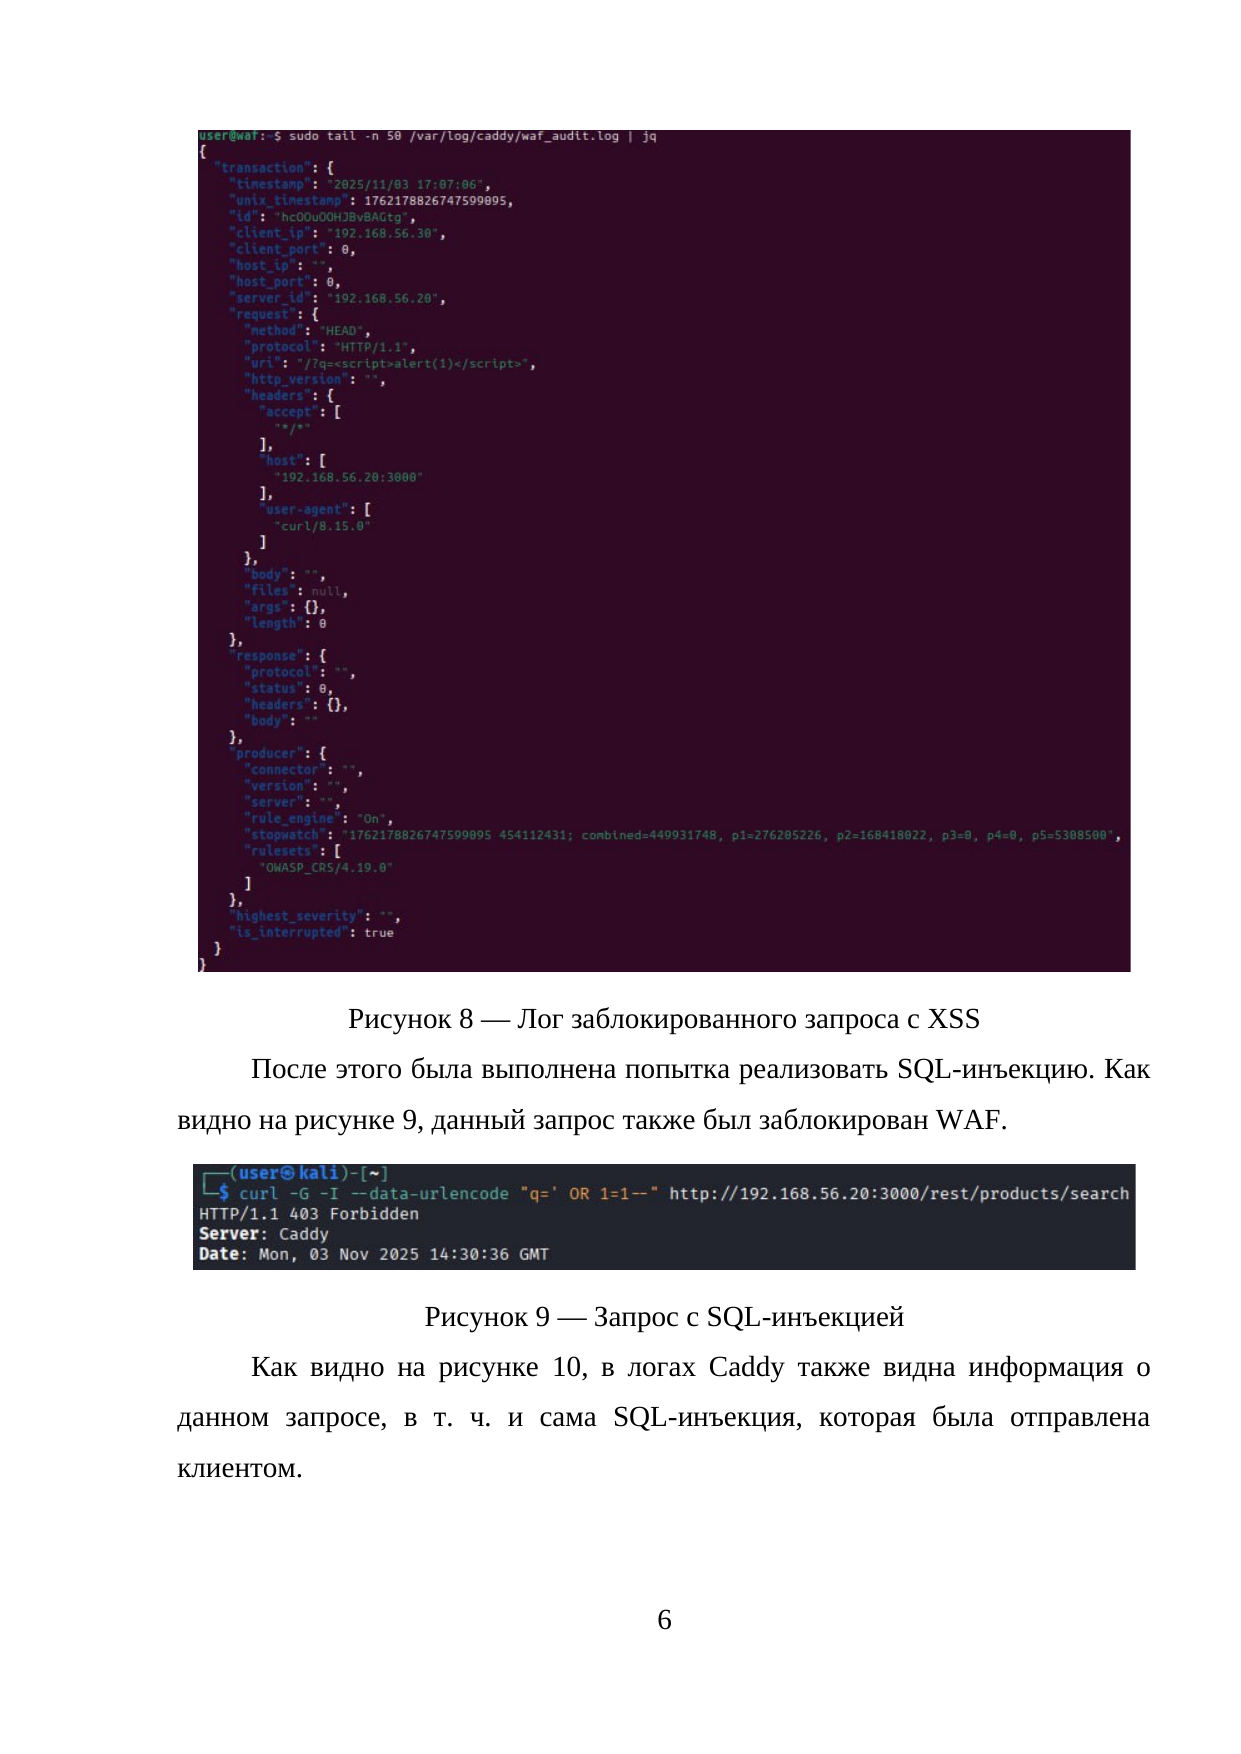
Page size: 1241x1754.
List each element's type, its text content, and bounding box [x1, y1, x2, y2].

text Рисунок 8 — Лог заблокированного запроса с XSS [198, 972, 1131, 1035]
text Рисунок 9 — Запрос с SQL-инъекцией [193, 1270, 1136, 1332]
text После этого была выполнена попытка реализовать SQL-инъекцию. Как видно на рисунке 9, данный запрос также был заблокирован WAF. [177, 1051, 1152, 1135]
picture [198, 130, 1131, 972]
picture [193, 1164, 1136, 1270]
text Как видно на рисунке 10, в логах Caddy также видна информация о данном запросе, в т. ч. и сама SQL-инъекция, которая была отправлена клиентом. [177, 1349, 1152, 1483]
